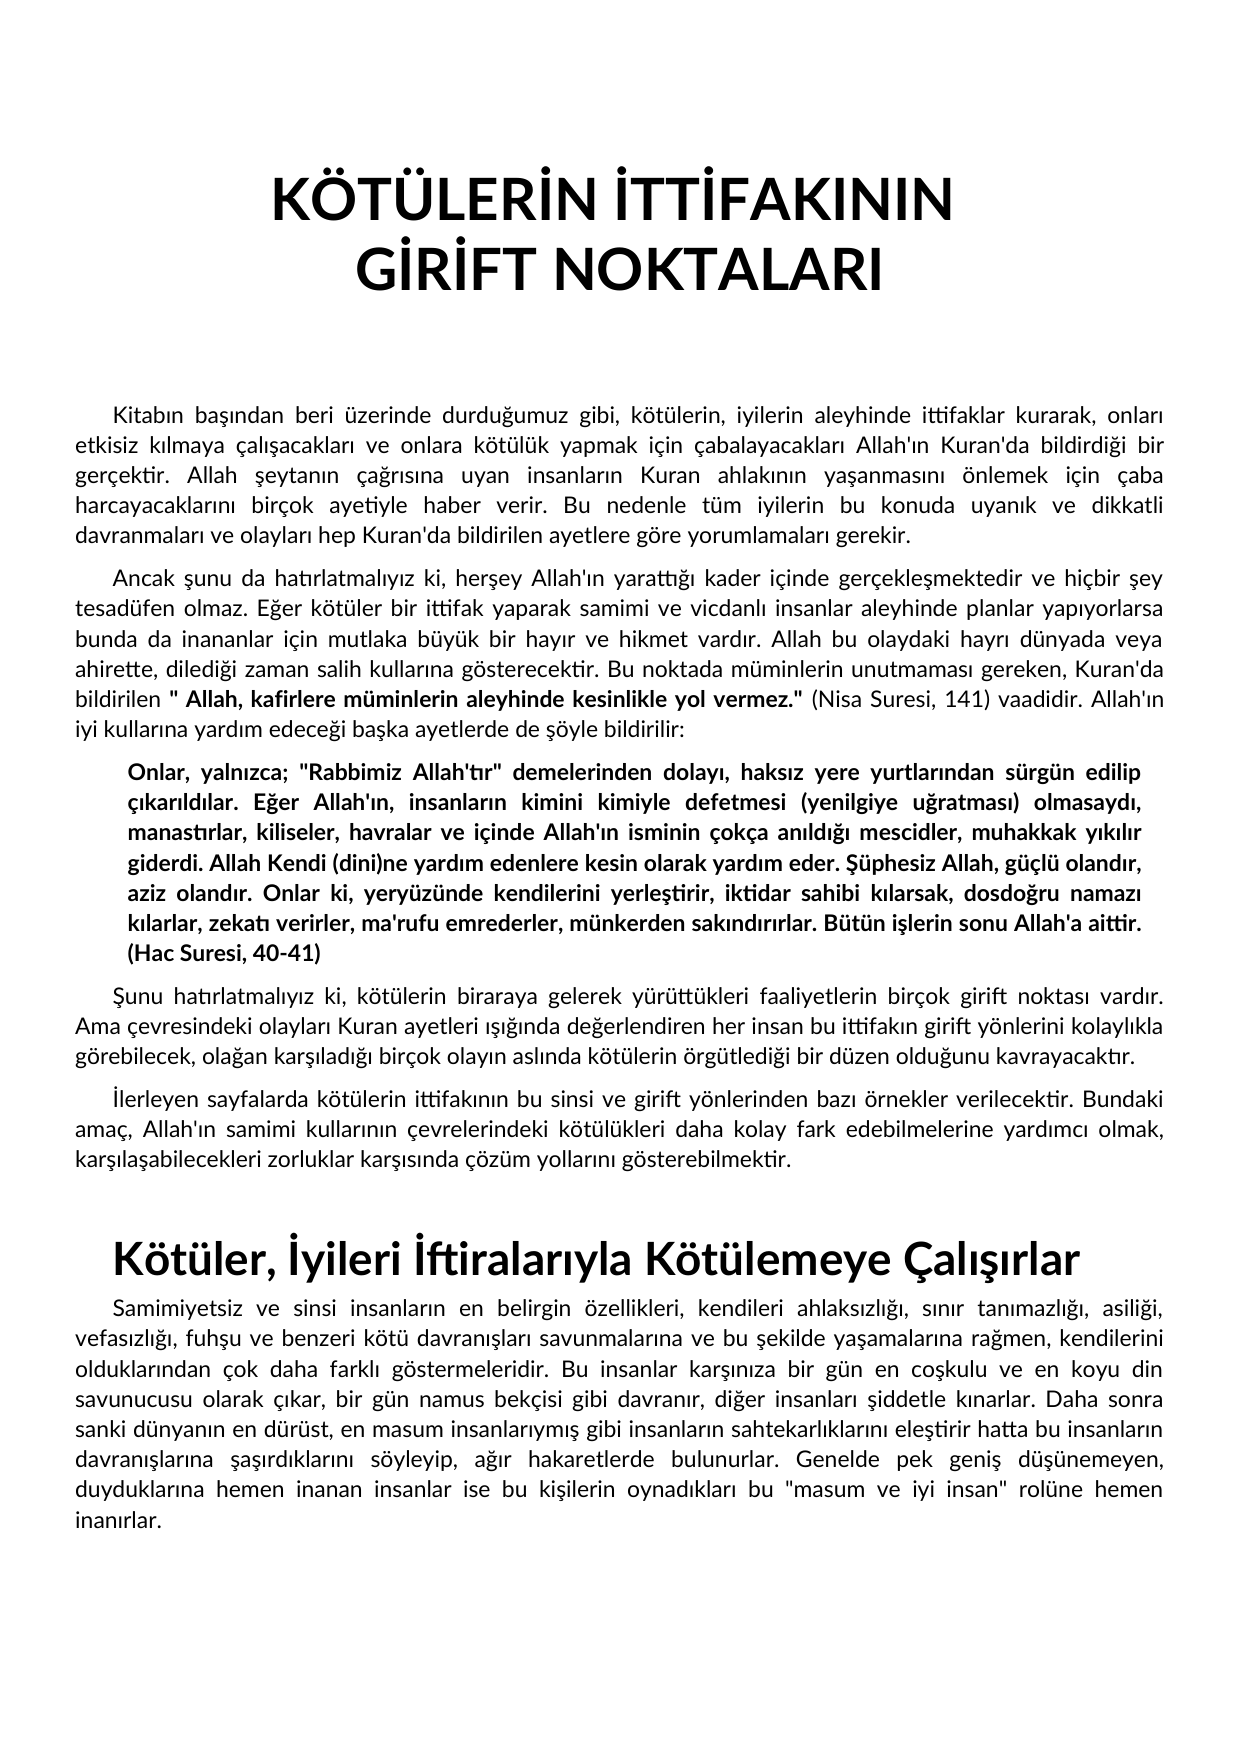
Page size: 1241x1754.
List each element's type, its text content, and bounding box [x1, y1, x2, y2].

text Şunu hatırlatmalıyız ki, kötülerin biraraya gelerek yürüttükleri faaliyetlerin birçok girift noktası vardır. Ama çevresindeki olayları Kuran ayetleri ışığında değerlendiren her insan bu ittifakın girift yönlerini kolaylıkla görebilecek, olağan karşıladığı birçok olayın aslında kötülerin örgütlediği bir düzen olduğunu kavrayacaktır. [75, 982, 1165, 1069]
text Ancak şunu da hatırlatmalıyız ki, herşey Allah'ın yarattığı kader içinde gerçekleşmektedir ve hiçbir şey tesadüfen olmaz. Eğer kötüler bir ittifak yaparak samimi ve vicdanlı insanlar aleyhinde planlar yapıyorlarsa bunda da inananlar için mutlaka büyük bir hayır ve hikmet vardır. Allah bu olaydaki hayrı dünyada veya ahirette, dilediği zaman salih kullarına gösterecektir. Bu noktada müminlerin unutmaması gereken, Kuran'da bildirilen " Allah, kafirlere müminlerin aleyhinde kesinlikle yol vermez." (Nisa Suresi, 141) vaadidir. Allah'ın iyi kullarına yardım edeceği başka ayetlerde de şöyle bildirilir: [75, 564, 1165, 742]
text Samimiyetsiz ve sinsi insanların en belirgin özellikleri, kendileri ahlaksızlığı, sınır tanımazlığı, asiliği, vefasızlığı, fuhşu ve benzeri kötü davranışları savunmalarına ve bu şekilde yaşamalarına rağmen, kendilerini olduklarından çok daha farklı göstermeleridir. Bu insanlar karşınıza bir gün en coşkulu ve en koyu din savunucusu olarak çıkar, bir gün namus bekçisi gibi davranır, diğer insanları şiddetle kınarlar. Daha sonra sanki dünyanın en dürüst, en masum insanlarıymış gibi insanların sahtekarlıklarını eleştirir hatta bu insanların davranışlarına şaşırdıklarını söyleyip, ağır hakaretlerde bulunurlar. Genelde pek geniş düşünemeyen, duyduklarına hemen inanan insanlar ise bu kişilerin oynadıkları bu "masum ve iyi insan" rolüne hemen inanırlar. [75, 1294, 1165, 1533]
text İlerleyen sayfalarda kötülerin ittifakının bu sinsi ve girift yönlerinden bazı örnekler verilecektir. Bundaki amaç, Allah'ın samimi kullarının çevrelerindeki kötülükleri daha kolay fark edebilmelerine yardımcı olmak, karşılaşabilecekleri zorluklar karşısında çözüm yollarını gösterebilmektir. [75, 1085, 1165, 1173]
subtitle KÖTÜLERİN İTTİFAKININ GİRİFT NOKTALARI [75, 162, 1165, 302]
text Kitabın başından beri üzerinde durduğumuz gibi, kötülerin, iyilerin aleyhinde ittifaklar kurarak, onları etkisiz kılmaya çalışacakları ve onlara kötülük yapmak için çabalayacakları Allah'ın Kuran'da bildirdiği bir gerçektir. Allah şeytanın çağrısına uyan insanların Kuran ahlakının yaşanmasını önlemek için çaba harcayacaklarını birçok ayetiyle haber verir. Bu nedenle tüm iyilerin bu konuda uyanık ve dikkatli davranmaları ve olayları hep Kuran'da bildirilen ayetlere göre yorumlamaları gerekir. [75, 400, 1165, 549]
subtitle Kötüler, İyileri İftiralarıyla Kötülemeye Çalışırlar [112, 1231, 1165, 1286]
text Onlar, yalnızca; "Rabbimiz Allah'tır" demelerinden dolayı, haksız yere yurtlarından sürgün edilip çıkarıldılar. Eğer Allah'ın, insanların kimini kimiyle defetmesi (yenilgiye uğratması) olmasaydı, manastırlar, kiliseler, havralar ve içinde Allah'ın isminin çokça anıldığı mescidler, muhakkak yıkılır giderdi. Allah Kendi (dini)ne yardım edenlere kesin olarak yardım eder. Şüphesiz Allah, güçlü olandır, aziz olandır. Onlar ki, yeryüzünde kendilerini yerleştirir, iktidar sahibi kılarsak, dosdoğru namazı kılarlar, zekatı verirler, ma'rufu emrederler, münkerden sakındırırlar. Bütün işlerin sonu Allah'a aittir. (Hac Suresi, 40-41) [127, 758, 1143, 966]
